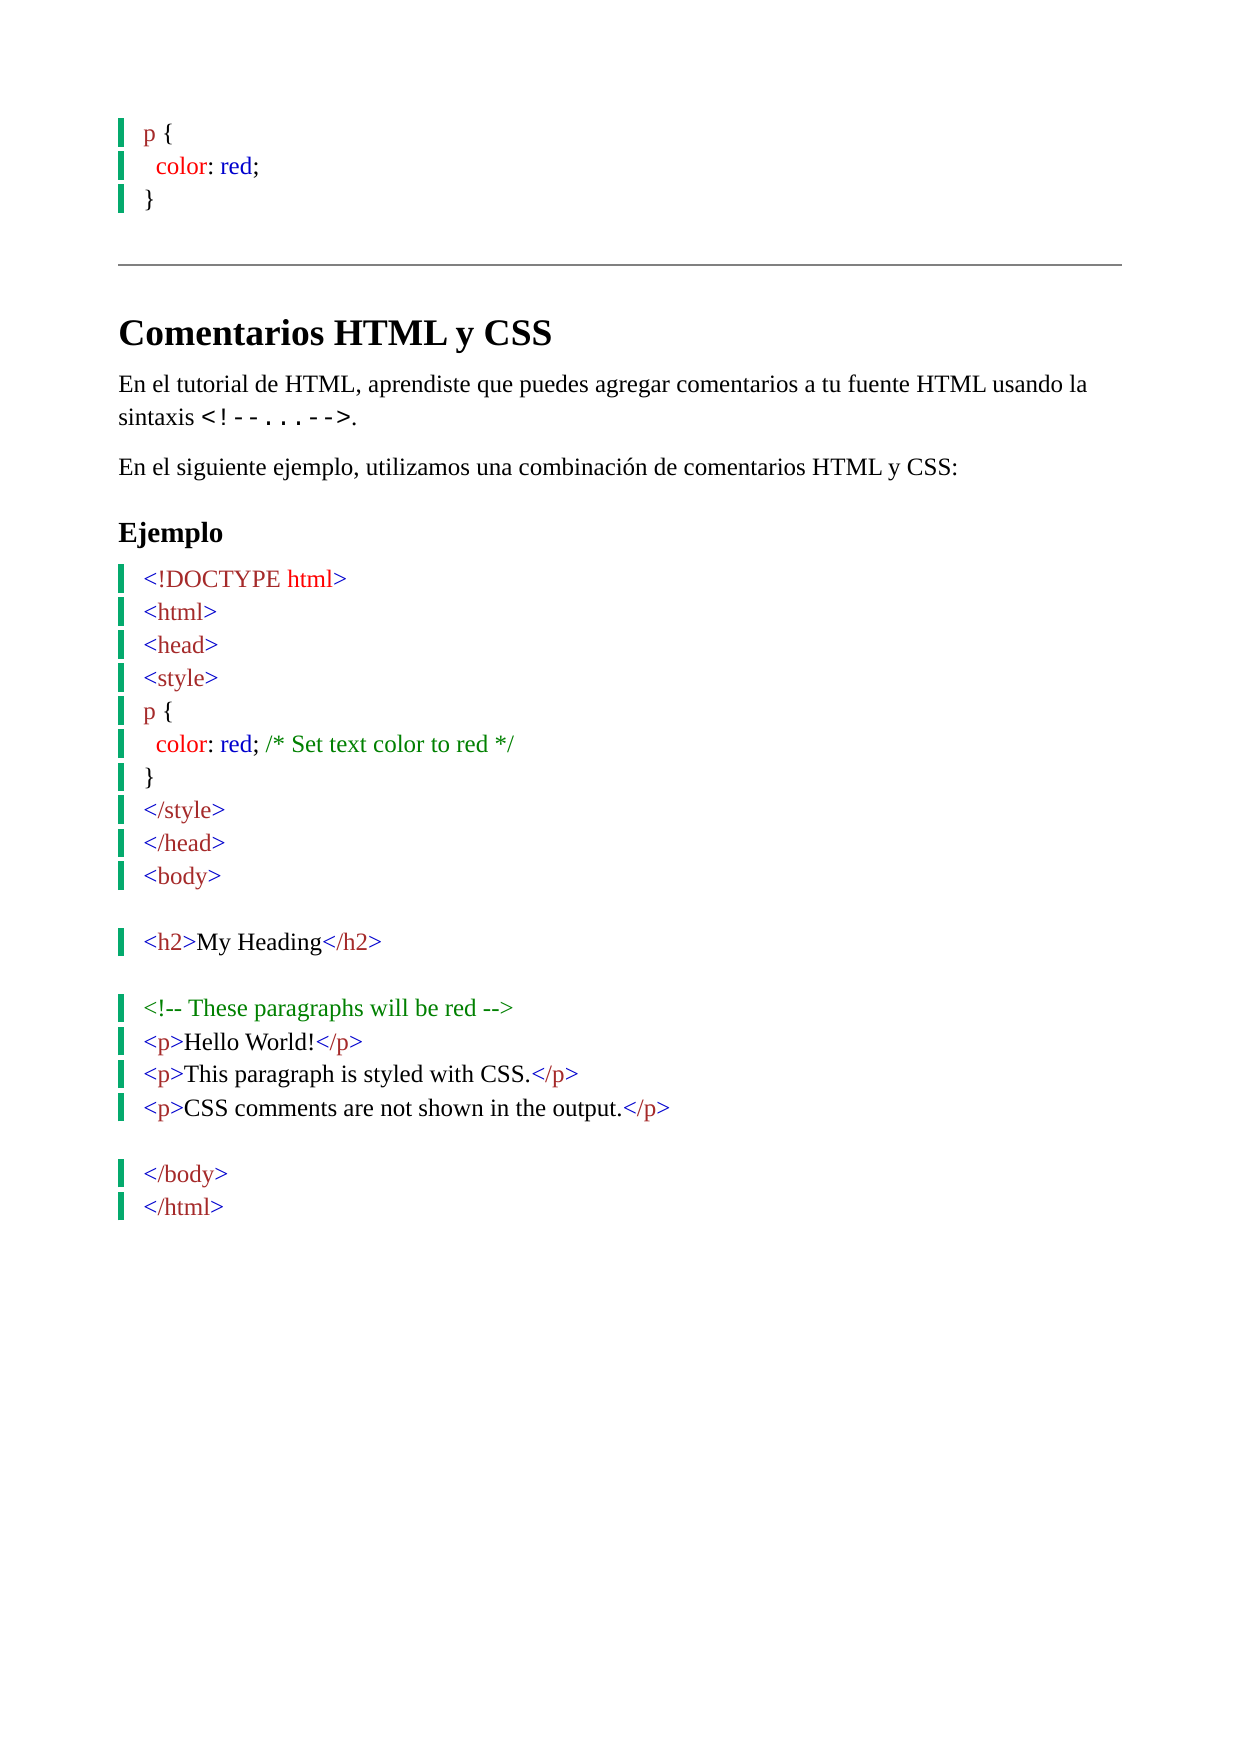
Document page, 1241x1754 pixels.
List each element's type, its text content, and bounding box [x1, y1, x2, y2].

text En el siguiente ejemplo, utilizamos una combinación de comentarios HTML y CSS: [118, 452, 1122, 481]
subtitle Comentarios HTML y CSS [118, 310, 1122, 353]
text p { color: red; } [118, 118, 1122, 213]
subtitle Ejemplo [118, 515, 1122, 549]
text En el tutorial de HTML, aprendiste que puedes agregar comentarios a tu fuente HTML usando la sintaxis <!--...-->. [118, 369, 1122, 433]
text <!DOCTYPE html> <html> <head> <style> p { color: red; /* Set text color to red */ } </style> </head> <body> <h2>My Heading</h2> <!-- These paragraphs will be red --> <p>Hello World!</p> <p>This paragraph is styled with CSS.</p> <p>CSS comments are not shown in the output.</p> </body> </html> [118, 564, 1122, 1220]
